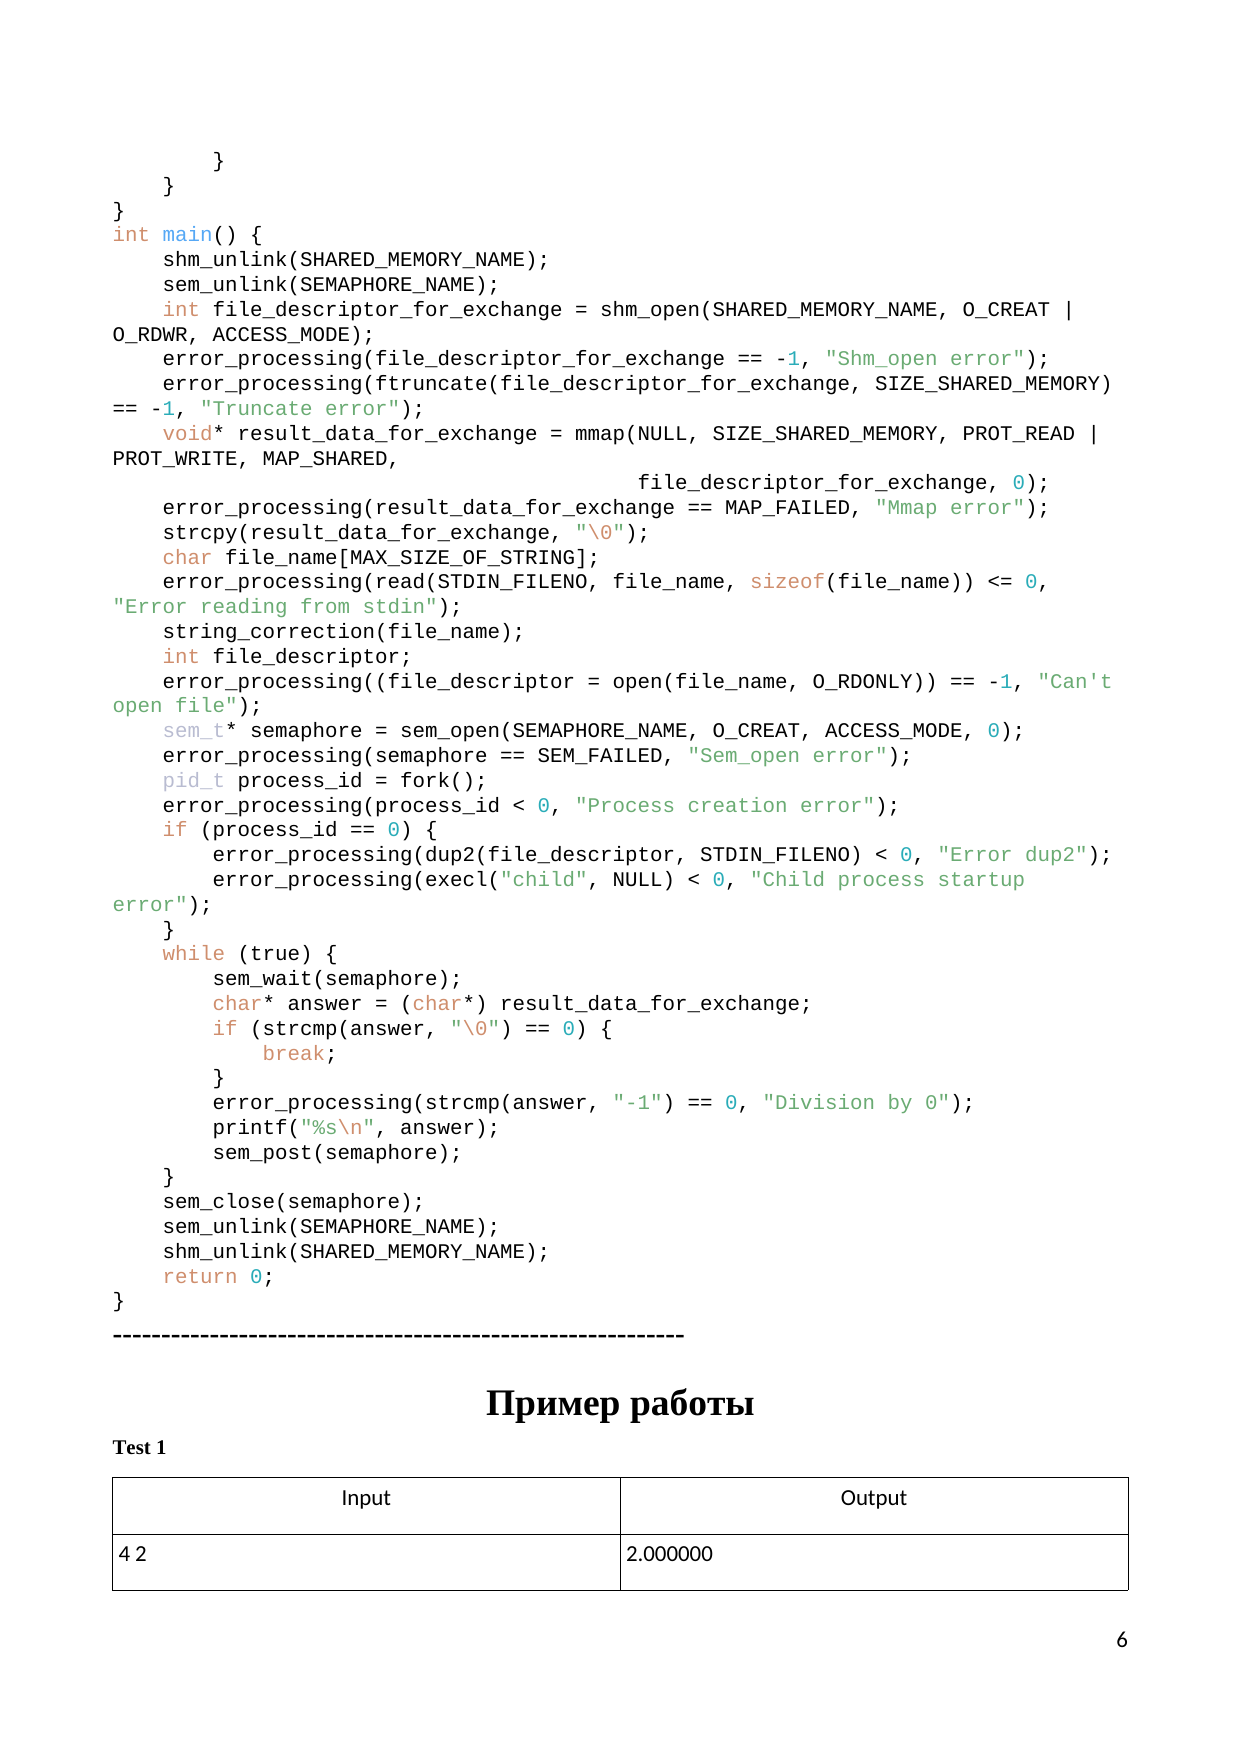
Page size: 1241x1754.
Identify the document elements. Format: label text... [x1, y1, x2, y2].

text error_processing(strcmp(answer, "-1") == 0, "Division by 0"); [112, 1092, 1128, 1116]
text int main() { [112, 224, 1128, 248]
text strcpy(result_data_for_exchange, "\0"); [112, 522, 1128, 546]
text if (strcmp(answer, "\0") == 0) { [112, 1018, 1128, 1041]
text } ----------------------------------------------------------- [112, 1290, 1128, 1349]
text pid_t process_id = fork(); [112, 770, 1128, 793]
text error_processing(result_data_for_exchange == MAP_FAILED, "Mmap error"); [112, 497, 1128, 521]
text return 0; [112, 1266, 1128, 1289]
text sem_unlink(SEMAPHORE_NAME); [112, 274, 1128, 298]
text Test 1 [112, 1435, 1128, 1459]
text char file_name[MAX_SIZE_OF_STRING]; [112, 547, 1128, 570]
table_cell 4 2 [113, 1535, 620, 1590]
text error_processing(read(STDIN_FILENO, file_name, sizeof(file_name)) <= 0, "Error reading from stdin"); [112, 571, 1128, 620]
text printf("%s\n", answer); [112, 1117, 1128, 1141]
text } [112, 1067, 1128, 1091]
text sem_t* semaphore = sem_open(SEMAPHORE_NAME, O_CREAT, ACCESS_MODE, 0); [112, 720, 1128, 744]
table_header Output [621, 1478, 1128, 1533]
text shm_unlink(SHARED_MEMORY_NAME); [112, 249, 1128, 273]
text void* result_data_for_exchange = mmap(NULL, SIZE_SHARED_MEMORY, PROT_READ | PROT_WRITE, MAP_SHARED, [112, 423, 1128, 471]
text error_processing(execl("child", NULL) < 0, "Child process startup error"); [112, 869, 1128, 917]
text error_processing((file_descriptor = open(file_name, O_RDONLY)) == -1, "Can't open file"); [112, 671, 1128, 719]
text } [112, 1166, 1128, 1190]
text } [112, 918, 1128, 942]
text break; [112, 1042, 1128, 1066]
text } [112, 175, 1128, 198]
subtitle Пример работы [112, 1380, 1128, 1423]
text } [112, 150, 1128, 174]
text char* answer = (char*) result_data_for_exchange; [112, 993, 1128, 1017]
text sem_close(semaphore); [112, 1191, 1128, 1215]
table_cell 2.000000 [621, 1535, 1128, 1590]
text while (true) { [112, 943, 1128, 967]
text file_descriptor_for_exchange, 0); [112, 472, 1128, 496]
table_header Input [113, 1478, 620, 1533]
text if (process_id == 0) { [112, 819, 1128, 843]
text } [112, 199, 1128, 223]
text sem_wait(semaphore); [112, 968, 1128, 992]
text error_processing(semaphore == SEM_FAILED, "Sem_open error"); [112, 745, 1128, 769]
text sem_unlink(SEMAPHORE_NAME); [112, 1216, 1128, 1240]
text shm_unlink(SHARED_MEMORY_NAME); [112, 1241, 1128, 1264]
text error_processing(dup2(file_descriptor, STDIN_FILENO) < 0, "Error dup2"); [112, 844, 1128, 868]
text error_processing(ftruncate(file_descriptor_for_exchange, SIZE_SHARED_MEMORY) == -1, "Truncate error"); [112, 373, 1128, 422]
text error_processing(file_descriptor_for_exchange == -1, "Shm_open error"); [112, 348, 1128, 372]
text string_correction(file_name); [112, 621, 1128, 645]
text int file_descriptor; [112, 646, 1128, 669]
text error_processing(process_id < 0, "Process creation error"); [112, 794, 1128, 818]
text sem_post(semaphore); [112, 1142, 1128, 1165]
text int file_descriptor_for_exchange = shm_open(SHARED_MEMORY_NAME, O_CREAT | O_RDWR, ACCESS_MODE); [112, 299, 1128, 347]
